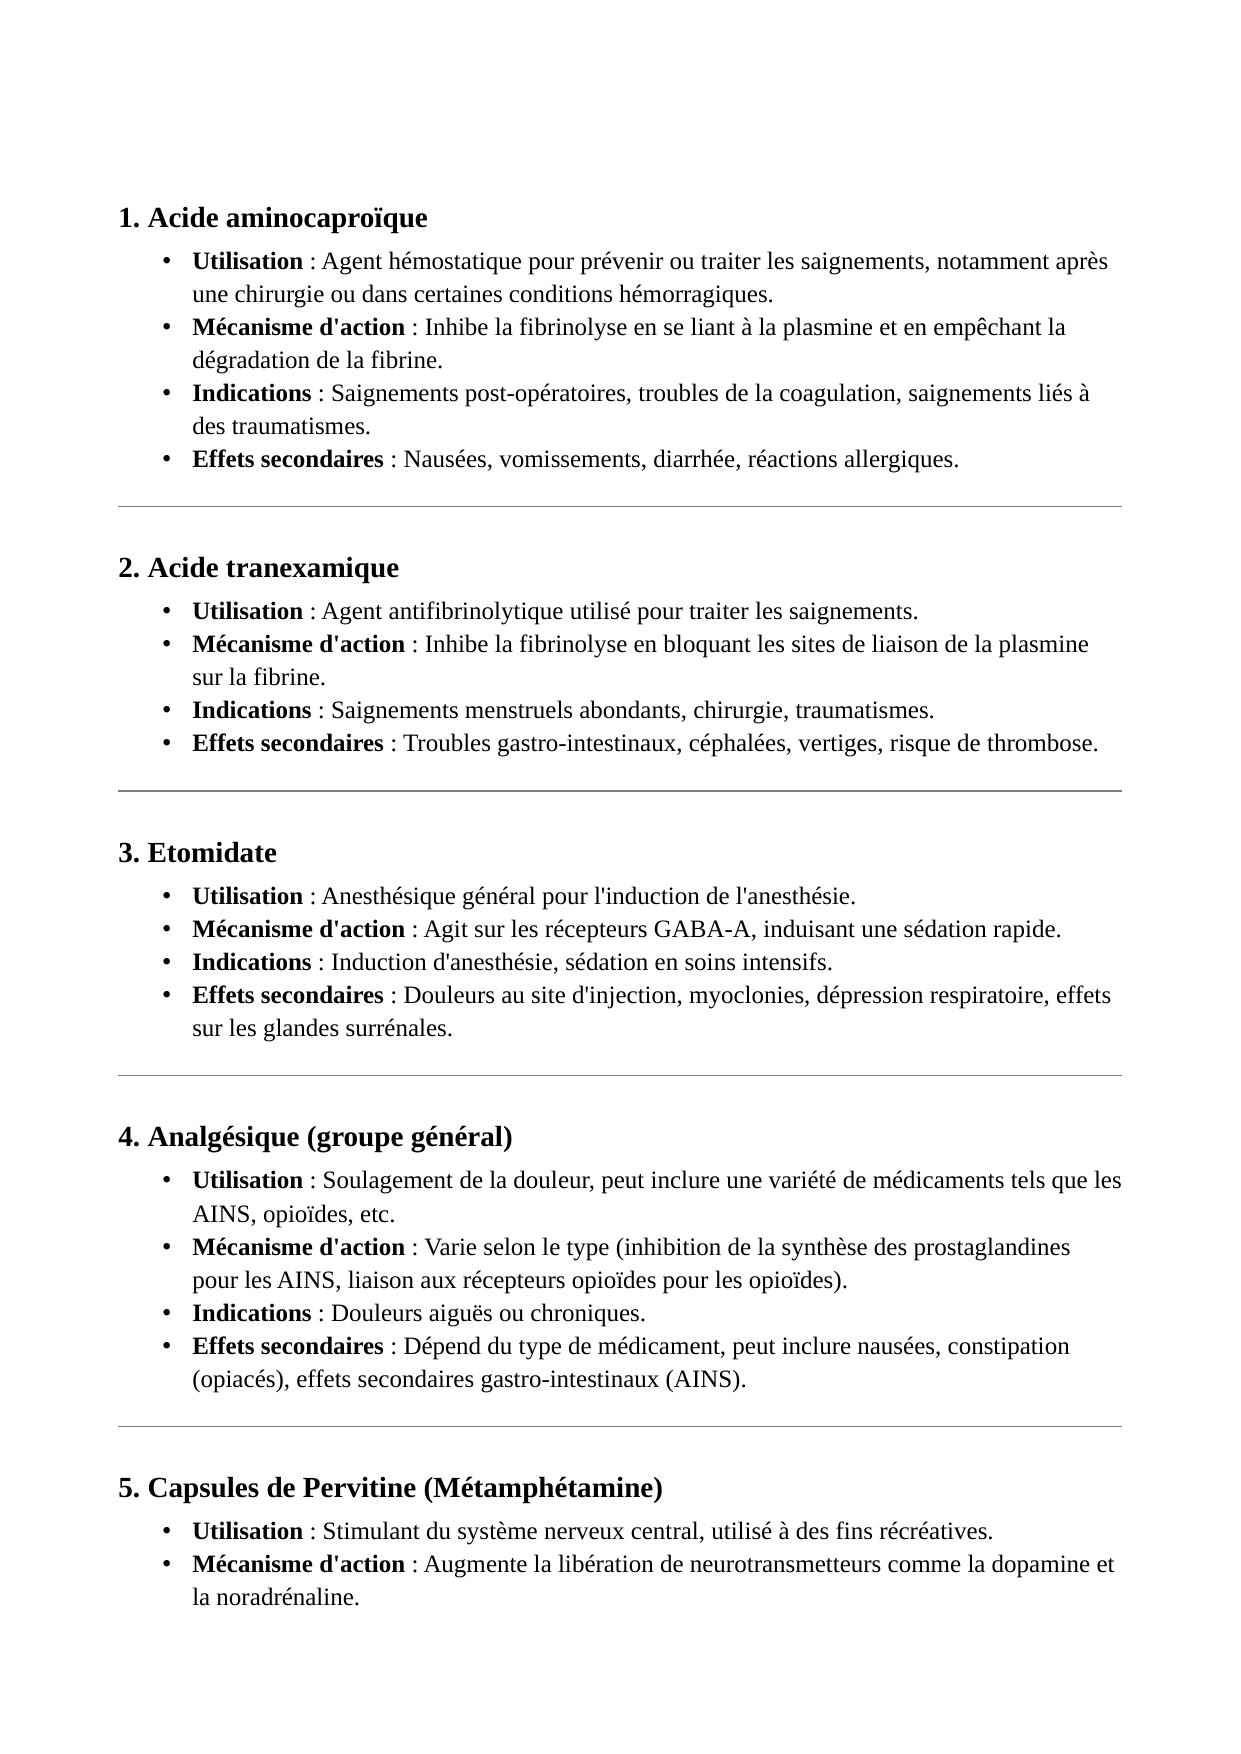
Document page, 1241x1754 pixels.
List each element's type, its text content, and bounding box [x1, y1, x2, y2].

list Effets secondaires : Troubles gastro-intestinaux, céphalées, vertiges, risque de thrombose. [162, 728, 1122, 757]
list Utilisation : Stimulant du système nerveux central, utilisé à des fins récréatives. [162, 1516, 1122, 1545]
list Indications : Douleurs aiguës ou chroniques. [162, 1298, 1122, 1326]
list Effets secondaires : Nausées, vomissements, diarrhée, réactions allergiques. [162, 444, 1122, 473]
list Effets secondaires : Dépend du type de médicament, peut inclure nausées, constipation (opiacés), effets secondaires gastro-intestinaux (AINS). [162, 1331, 1122, 1392]
list Mécanisme d'action : Inhibe la fibrinolyse en se liant à la plasmine et en empêchant la dégradation de la fibrine. [162, 312, 1122, 374]
subtitle 1. Acide aminocaproïque [118, 133, 1122, 233]
subtitle 5. Capsules de Pervitine (Métamphétamine) [118, 1470, 1122, 1504]
list Indications : Saignements post-opératoires, troubles de la coagulation, saignements liés à des traumatismes. [162, 378, 1122, 440]
list Utilisation : Soulagement de la douleur, peut inclure une variété de médicaments tels que les AINS, opioïdes, etc. [162, 1166, 1122, 1227]
subtitle 3. Etomidate [118, 835, 1122, 868]
list Utilisation : Agent antifibrinolytique utilisé pour traiter les saignements. [162, 596, 1122, 625]
subtitle 2. Acide tranexamique [118, 550, 1122, 584]
list Mécanisme d'action : Augmente la libération de neurotransmetteurs comme la dopamine et la noradrénaline. [162, 1549, 1122, 1611]
list Indications : Induction d'anesthésie, sédation en soins intensifs. [162, 947, 1122, 976]
list Utilisation : Anesthésique général pour l'induction de l'anesthésie. [162, 881, 1122, 910]
list Mécanisme d'action : Varie selon le type (inhibition de la synthèse des prostaglandines pour les AINS, liaison aux récepteurs opioïdes pour les opioïdes). [162, 1232, 1122, 1293]
list Effets secondaires : Douleurs au site d'injection, myoclonies, dépression respiratoire, effets sur les glandes surrénales. [162, 980, 1122, 1042]
list Mécanisme d'action : Inhibe la fibrinolyse en bloquant les sites de liaison de la plasmine sur la fibrine. [162, 629, 1122, 691]
subtitle 4. Analgésique (groupe général) [118, 1119, 1122, 1153]
list Mécanisme d'action : Agit sur les récepteurs GABA-A, induisant une sédation rapide. [162, 914, 1122, 943]
list Indications : Saignements menstruels abondants, chirurgie, traumatismes. [162, 696, 1122, 724]
list Utilisation : Agent hémostatique pour prévenir ou traiter les saignements, notamment après une chirurgie ou dans certaines conditions hémorragiques. [162, 246, 1122, 308]
